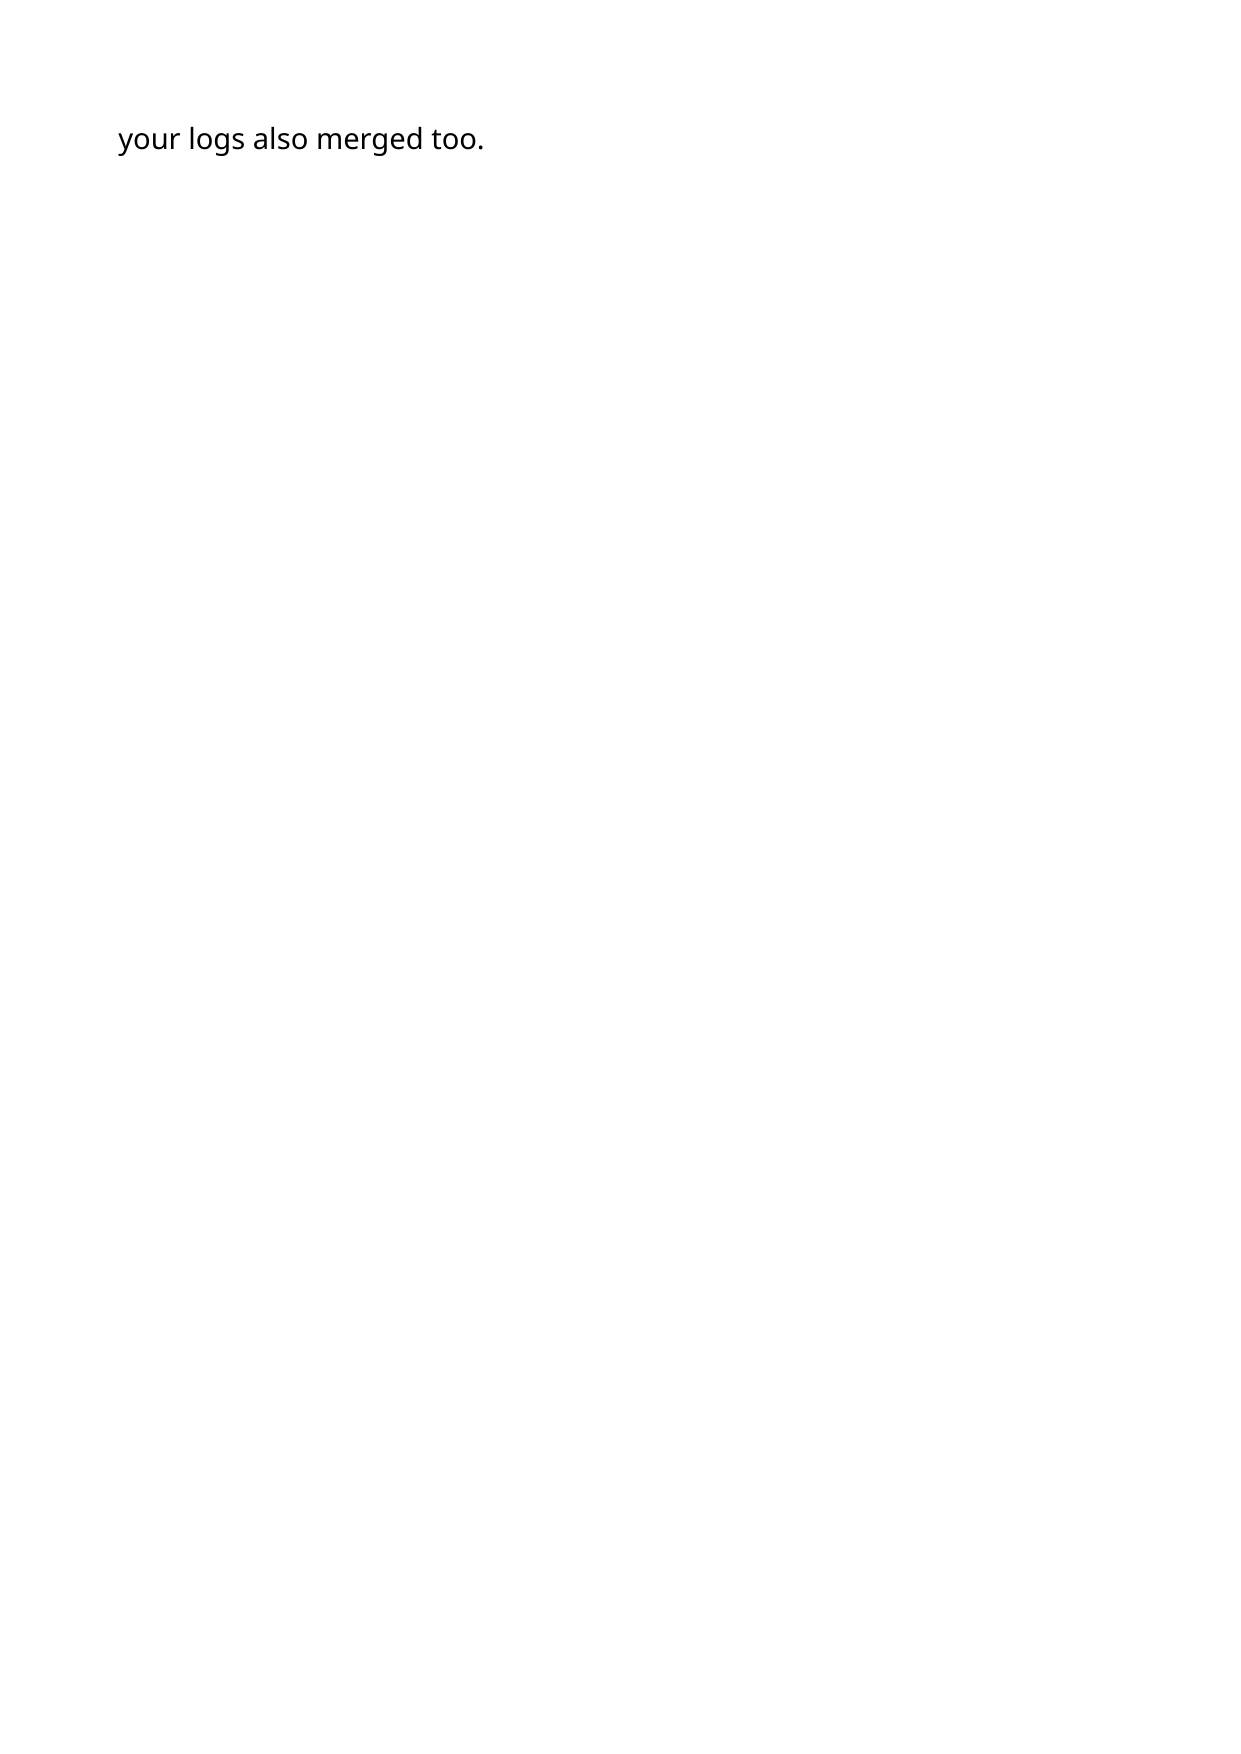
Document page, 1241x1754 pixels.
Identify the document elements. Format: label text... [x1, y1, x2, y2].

text your logs also merged too. [118, 118, 1122, 158]
